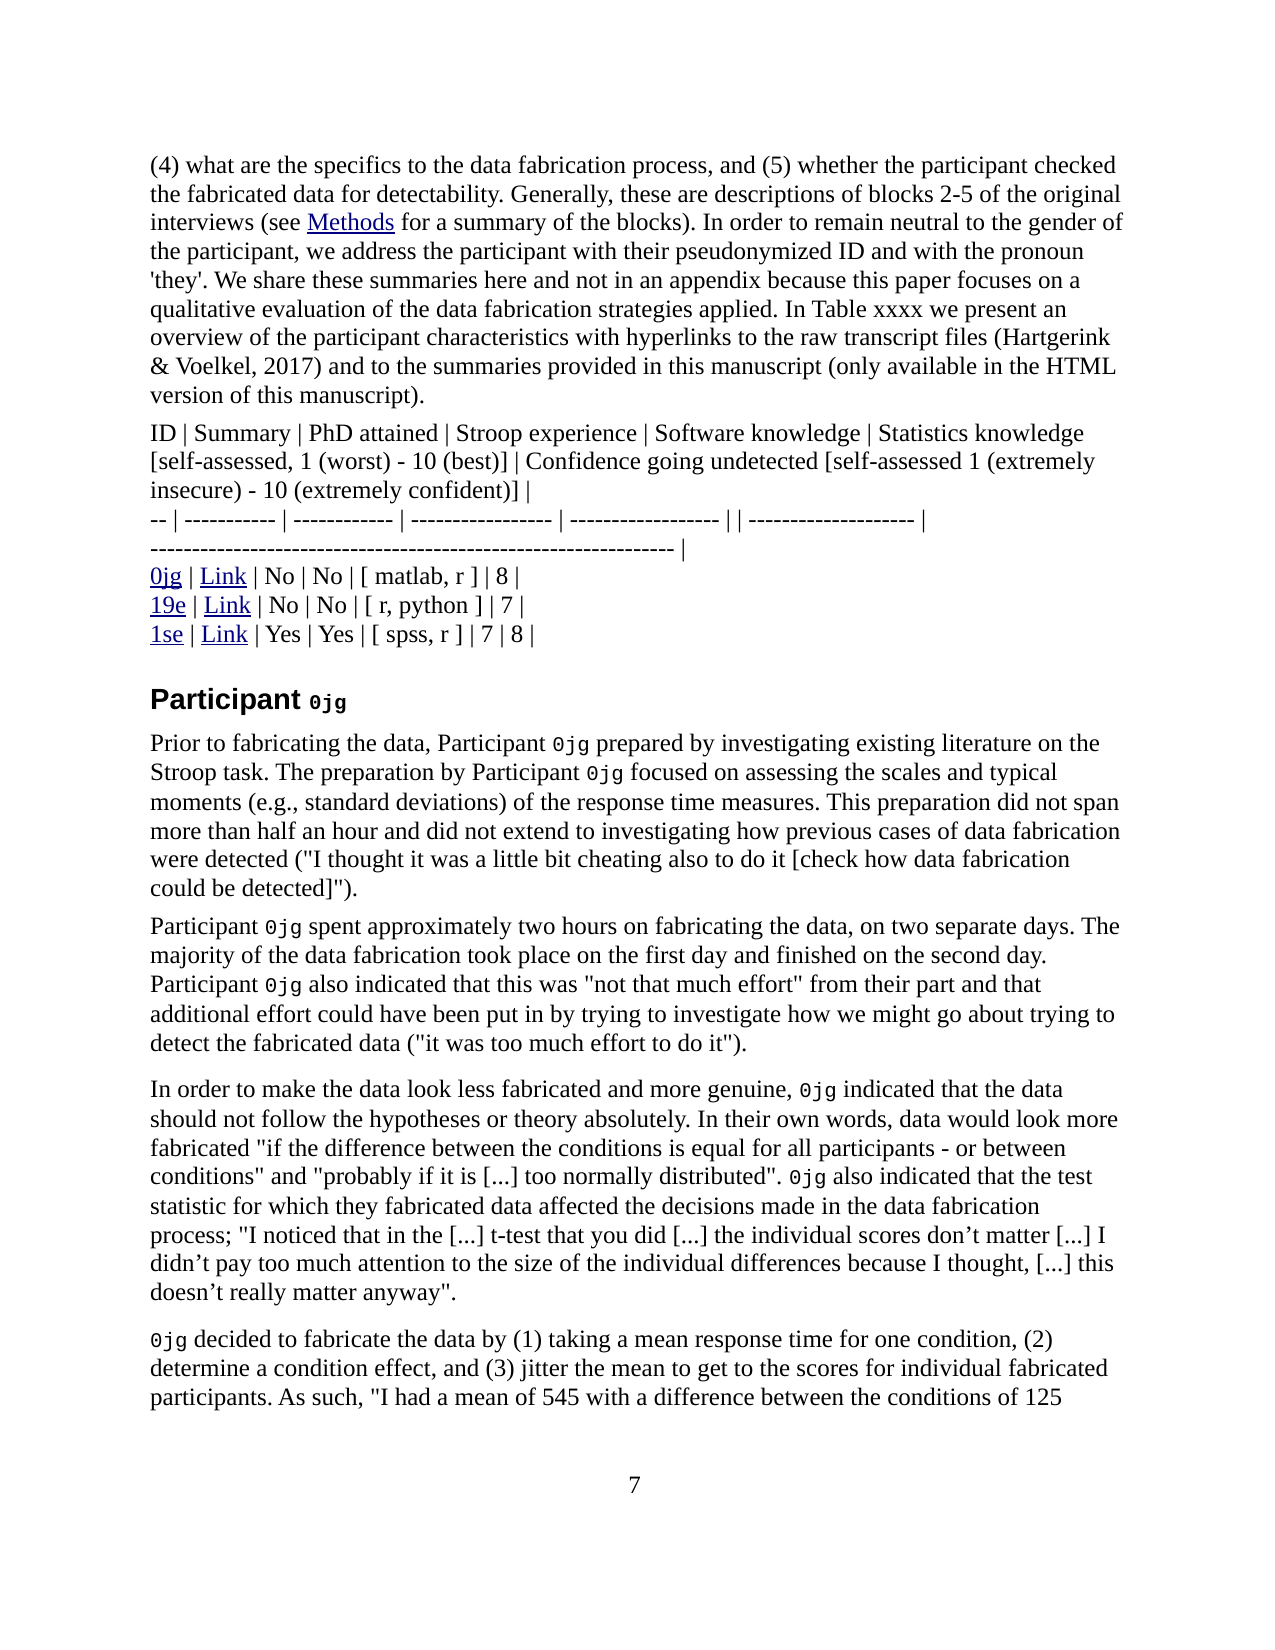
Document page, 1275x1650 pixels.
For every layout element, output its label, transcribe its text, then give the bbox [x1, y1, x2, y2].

text Participant 0jg spent approximately two hours on fabricating the data, on two separate days. The majority of the data fabrication took place on the first day and finished on the second day. Participant 0jg also indicated that this was "not that much effort" from their part and that additional effort could have been put in by trying to investigate how we might go about trying to detect the fabricated data ("it was too much effort to do it"). [150, 911, 1125, 1056]
subtitle Participant 0jg [150, 682, 1125, 715]
text Prior to fabricating the data, Participant 0jg prepared by investigating existing literature on the Stroop task. The preparation by Participant 0jg focused on assessing the scales and typical moments (e.g., standard deviations) of the response time measures. This preparation did not span more than half an hour and did not extend to investigating how previous cases of data fabrication were detected ("I thought it was a little bit cheating also to do it [check how data fabrication could be detected]"). [150, 728, 1125, 902]
text ID | Summary | PhD attained | Stroop experience | Software knowledge | Statistics knowledge [self-assessed, 1 (worst) - 10 (best)] | Confidence going undetected [self-assessed 1 (extremely insecure) - 10 (extremely confident)] | -- | ----------- | ------------ | ----------------- | ------------------ | | -------------------- | --------------------------------------------------------------- | 0jg | Link | No | No | [ matlab, r ] | 8 | 19e | Link | No | No | [ r, python ] | 7 | 1se | Link | Yes | Yes | [ spss, r ] | 7 | 8 | [150, 418, 1125, 648]
text 0jg decided to fabricate the data by (1) taking a mean response time for one condition, (2) determine a condition effect, and (3) jitter the mean to get to the scores for individual fabricated participants. As such, "I had a mean of 545 with a difference between the conditions of 125 [150, 1324, 1125, 1411]
text (4) what are the specifics to the data fabrication process, and (5) whether the participant checked the fabricated data for detectability. Generally, these are descriptions of blocks 2-5 of the original interviews (see Methods for a summary of the blocks). In order to remain neutral to the gender of the participant, we address the participant with their pseudonymized ID and with the pronoun 'they'. We share these summaries here and not in an appendix because this paper focuses on a qualitative evaluation of the data fabrication strategies applied. In Table xxxx we present an overview of the participant characteristics with hyperlinks to the raw transcript files (Hartgerink & Voelkel, 2017) and to the summaries provided in this manuscript (only available in the HTML version of this manuscript). [150, 150, 1125, 409]
text In order to make the data look less fabricated and more genuine, 0jg indicated that the data should not follow the hypotheses or theory absolutely. In their own words, data would look more fabricated "if the difference between the conditions is equal for all participants - or between conditions" and "probably if it is [...] too normally distributed". 0jg also indicated that the test statistic for which they fabricated data affected the decisions made in the data fabrication process; "I noticed that in the [...] t-test that you did [...] the individual scores don’t matter [...] I didn’t pay too much attention to the size of the individual differences because I thought, [...] this doesn’t really matter anyway". [150, 1074, 1125, 1306]
